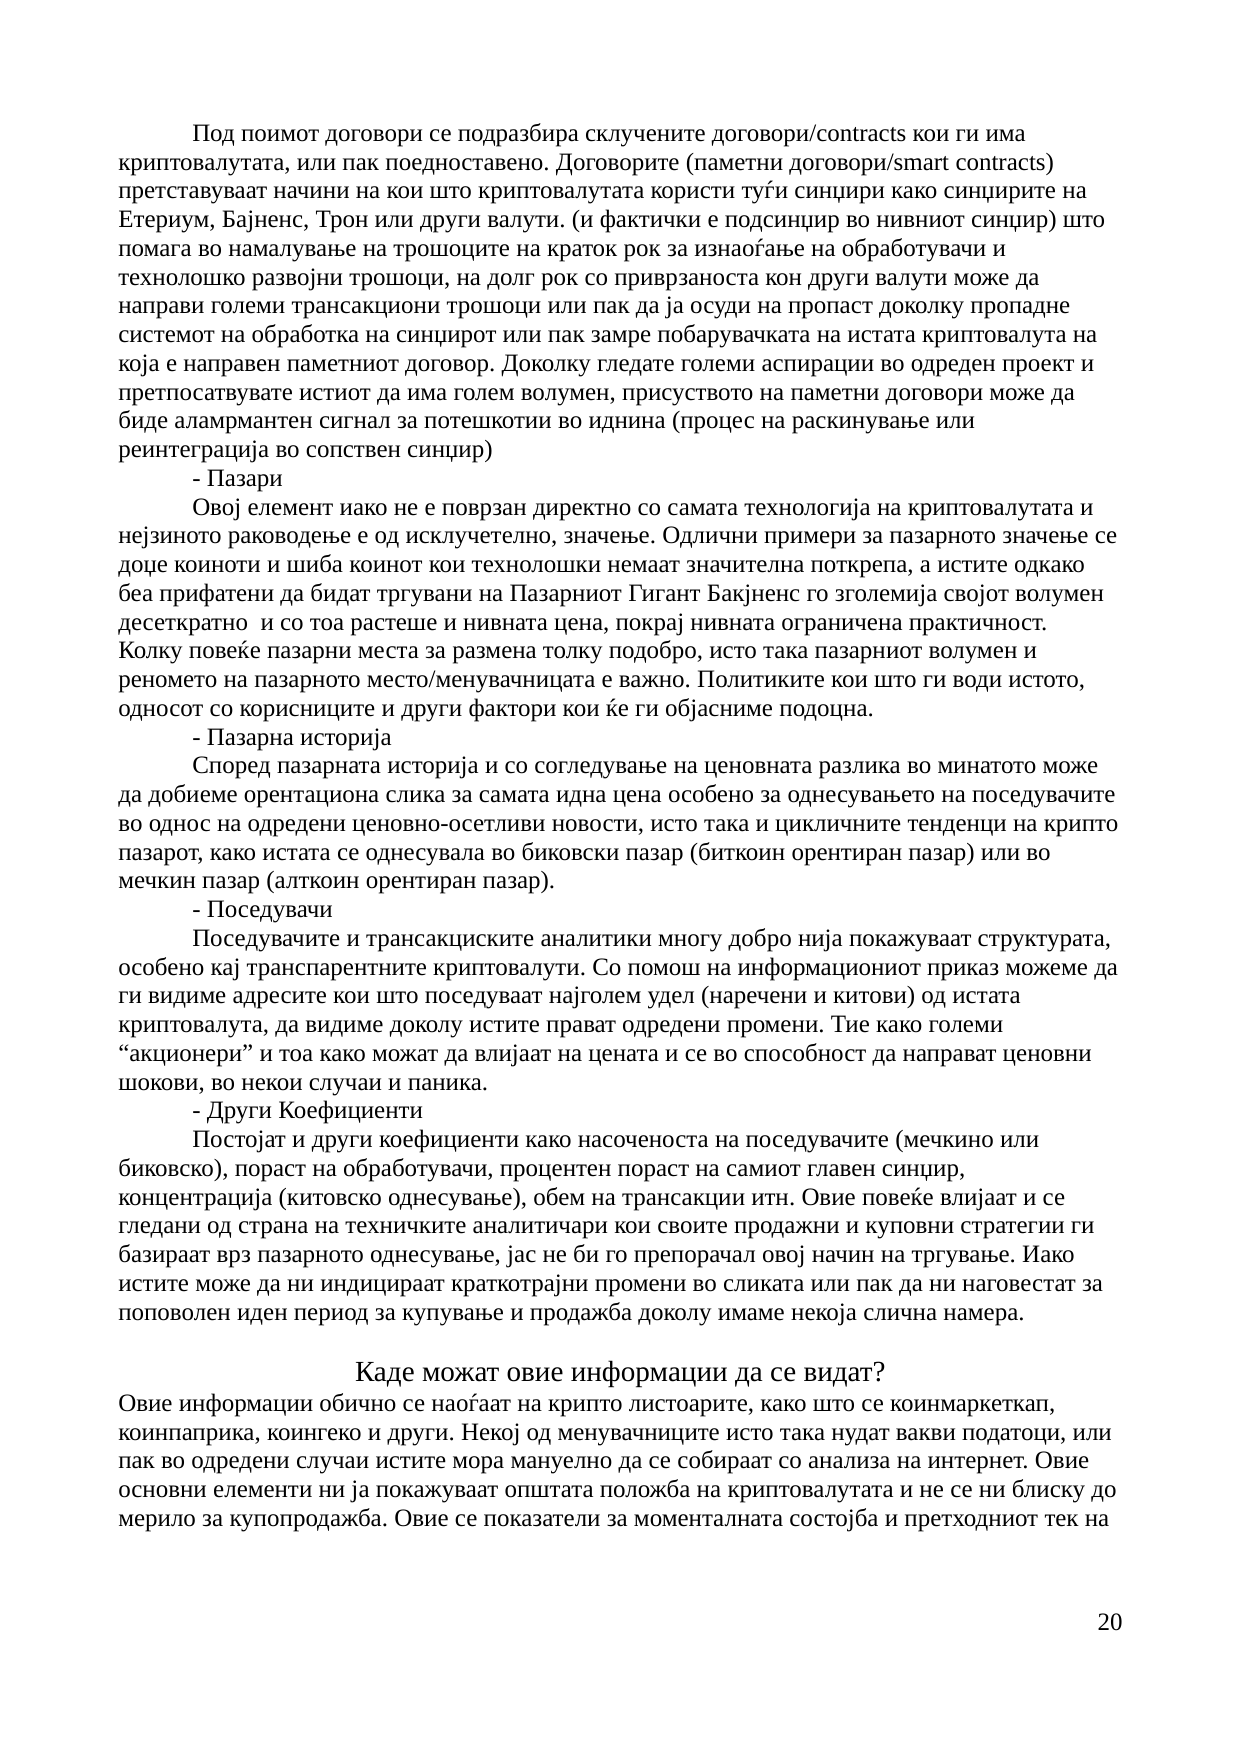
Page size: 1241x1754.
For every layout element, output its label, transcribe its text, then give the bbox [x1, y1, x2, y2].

text Каде можат овие информации да се видат? [118, 1354, 1122, 1388]
text Овој елемент иако не е поврзан директно со самата технологија на криптовалутата и нејзиното раководење е од исклучетелно, значење. Одлични примери за пазарното значење се доџе коиноти и шиба коинот кои технолошки немаат значителна поткрепа, а истите одкако беа прифатени да бидат тргувани на Пазарниот Гигант Бакјненс го зголемија својот волумен десеткратно и со тоа растеше и нивната цена, покрај нивната ограничена практичност. [118, 492, 1122, 636]
text - Други Коефициенти [118, 1096, 1122, 1124]
text - Пазарна историја [118, 722, 1122, 751]
text Според пазарната историја и со согледување на ценовната разлика во минатото може да добиеме орентациона слика за самата идна цена особено за однесувањето на поседувачите во однос на одредени ценовно-осетливи новости, исто така и цикличните тенденци на крипто пазарот, како истата се однесувала во биковски пазар (биткоин орентиран пазар) или во мечкин пазар (алткоин орентиран пазар). [118, 751, 1122, 894]
text Колку повеќе пазарни места за размена толку подобро, исто така пазарниот волумен и реномето на пазарното место/менувачницата е важно. Политиките кои што ги води истото, односот со корисниците и други фактори кои ќе ги објасниме подоцна. [118, 636, 1122, 722]
text - Поседувачи [118, 894, 1122, 923]
text Под поимот договори се подразбира склучените договори/contracts кои ги има криптовалутата, или пак поедноставено. Договорите (паметни договори/smart contracts) претставуваат начини на кои што криптовалутата користи туѓи синџири како синџирите на Етериум, Бајненс, Трон или други валути. (и фактички е подсинџир во нивниот синџир) што помага во намалување на трошоците на краток рок за изнаоѓање на обработувачи и технолошко развојни трошоци, на долг рок со приврзаноста кон други валути може да направи големи трансакциони трошоци или пак да ја осуди на пропаст доколку пропадне системот на обработка на синџирот или пак замре побарувачката на истата криптовалута на која е направен паметниот договор. Доколку гледате големи аспирации во одреден проект и претпосатвувате истиот да има голем волумен, присуството на паметни договори може да биде аламрмантен сигнал за потешкотии во иднина (процес на раскинување или реинтеграција во сопствен синџир) [118, 118, 1122, 463]
text Поседувачите и трансакциските аналитики многу добро нија покажуваат структурата, особено кај транспарентните криптовалути. Со помош на информациониот приказ можеме да ги видиме адресите кои што поседуваат најголем удел (наречени и китови) од истата криптовалута, да видиме доколу истите прават одредени промени. Тие како големи “акционери” и тоа како можат да влијаат на цената и се во способност да направат ценовни шокови, во некои случаи и паника. [118, 923, 1122, 1096]
text Постојат и други коефициенти како насоченоста на поседувачите (мечкино или биковско), пораст на обработувачи, процентен пораст на самиот главен синџир, концентрација (китовско однесување), обем на трансакции итн. Овие повеќе влијаат и се гледани од страна на техничките аналитичари кои своите продажни и куповни стратегии ги базираат врз пазарното однесување, јас не би го препорачал овој начин на тргување. Иако истите може да ни индицираат краткотрајни промени во сликата или пак да ни наговестат за поповолен иден период за купување и продажба доколу имаме некоја слична намера. [118, 1124, 1122, 1326]
text Овие информации обично се наоѓаат на крипто листоарите, како што се коинмаркеткап, коинпаприка, коингеко и други. Некој од менувачниците исто така нудат вакви податоци, или пак во одредени случаи истите мора мануелно да се собираат со анализа на интернет. Овие основни елементи ни ја покажуваат општата положба на криптовалутата и не се ни блиску до мерило за купопродажба. Овие се показатели за моменталната состојба и претходниот тек на [118, 1388, 1122, 1532]
text - Пазари [118, 463, 1122, 492]
